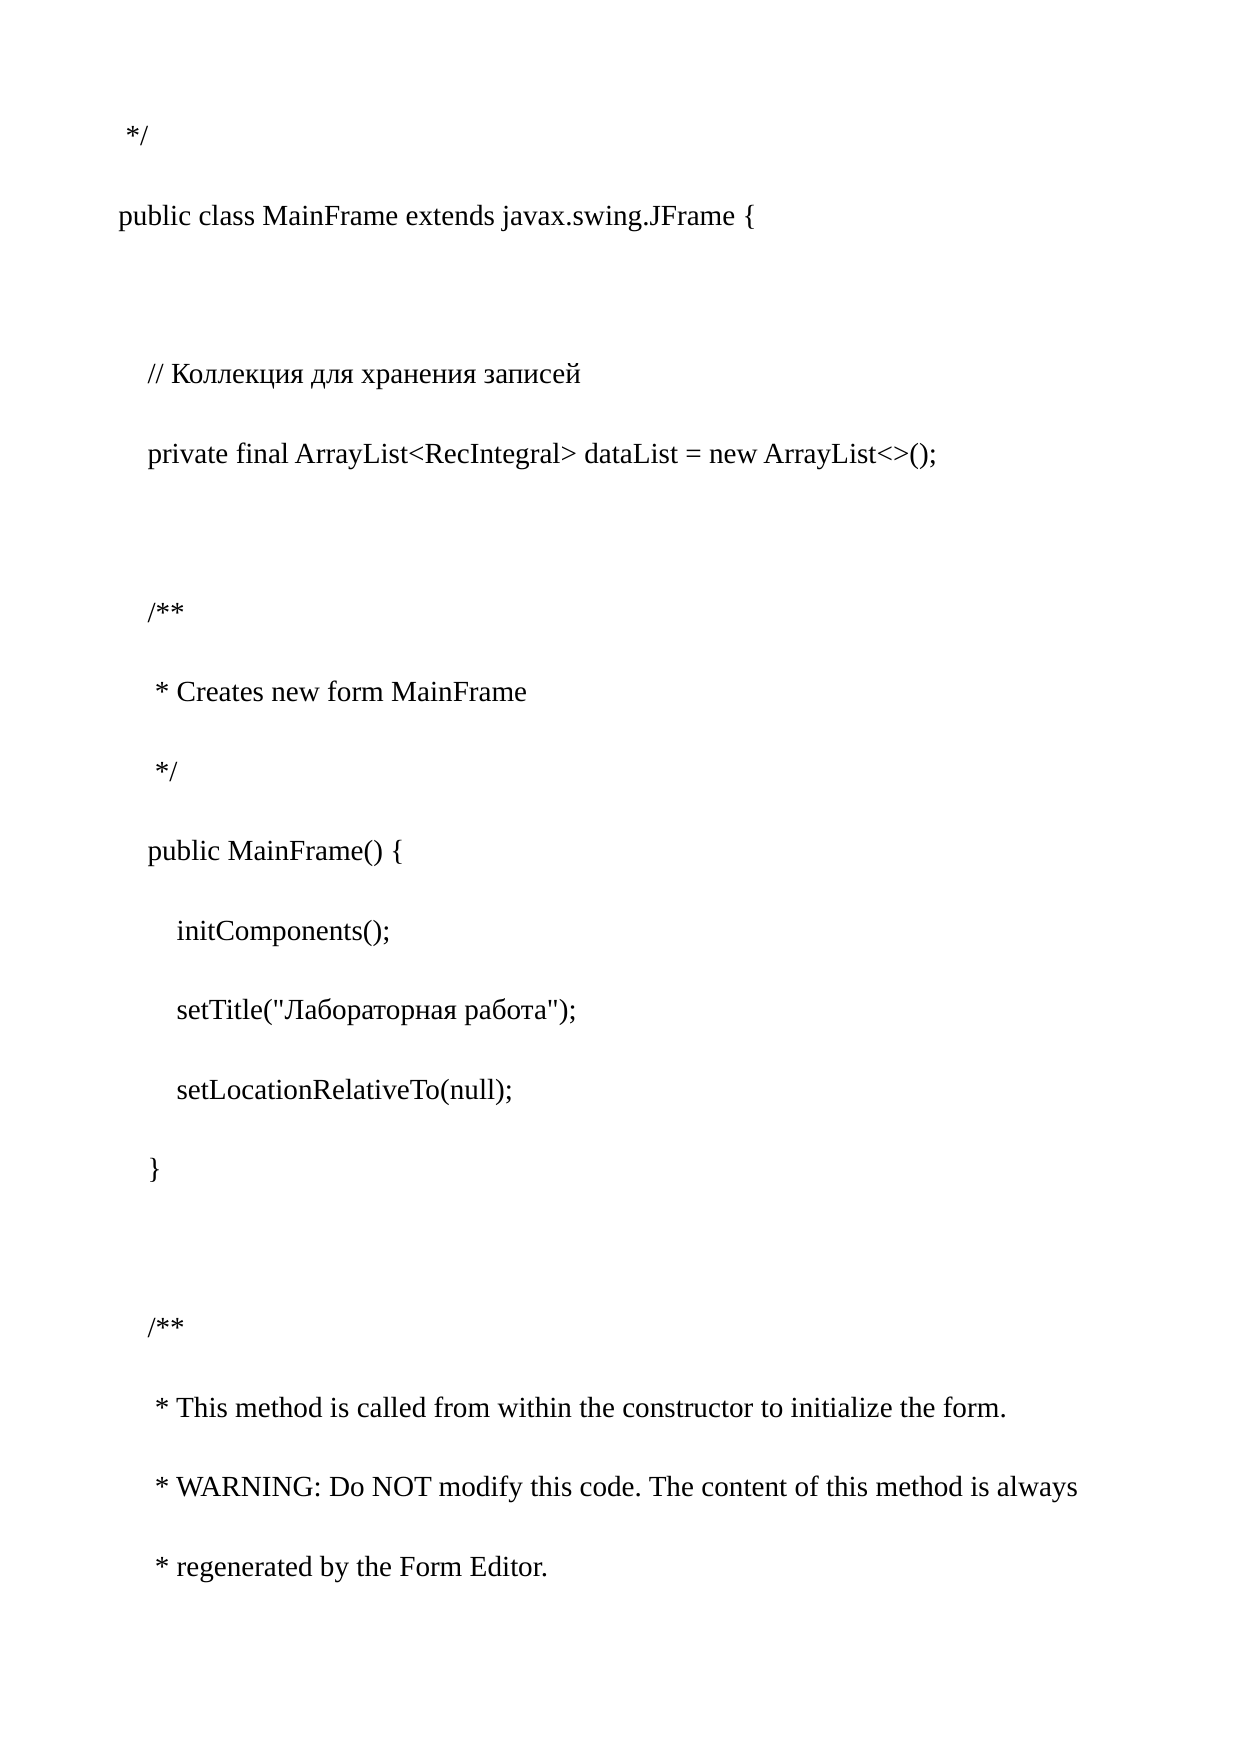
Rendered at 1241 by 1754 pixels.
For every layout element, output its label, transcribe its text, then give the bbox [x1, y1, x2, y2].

text setTitle("Лабораторная работа"); [118, 992, 1128, 1026]
text * Creates new form MainFrame [118, 674, 1128, 708]
text setLocationRelativeTo(null); [118, 1072, 1128, 1105]
text * regenerated by the Form Editor. [118, 1549, 1128, 1582]
text * WARNING: Do NOT modify this code. The content of this method is always [118, 1469, 1128, 1503]
text */ [118, 754, 1128, 787]
text public class MainFrame extends javax.swing.JFrame { [118, 198, 1128, 231]
text initComponents(); [118, 913, 1128, 946]
text /** [118, 1310, 1128, 1344]
text * This method is called from within the constructor to initialize the form. [118, 1390, 1128, 1423]
text // Коллекция для хранения записей [118, 357, 1128, 390]
text private final ArrayList<RecIntegral> dataList = new ArrayList<>(); [118, 436, 1128, 469]
text public MainFrame() { [118, 833, 1128, 867]
text } [118, 1151, 1128, 1185]
text */ [118, 118, 1128, 152]
text /** [118, 595, 1128, 628]
